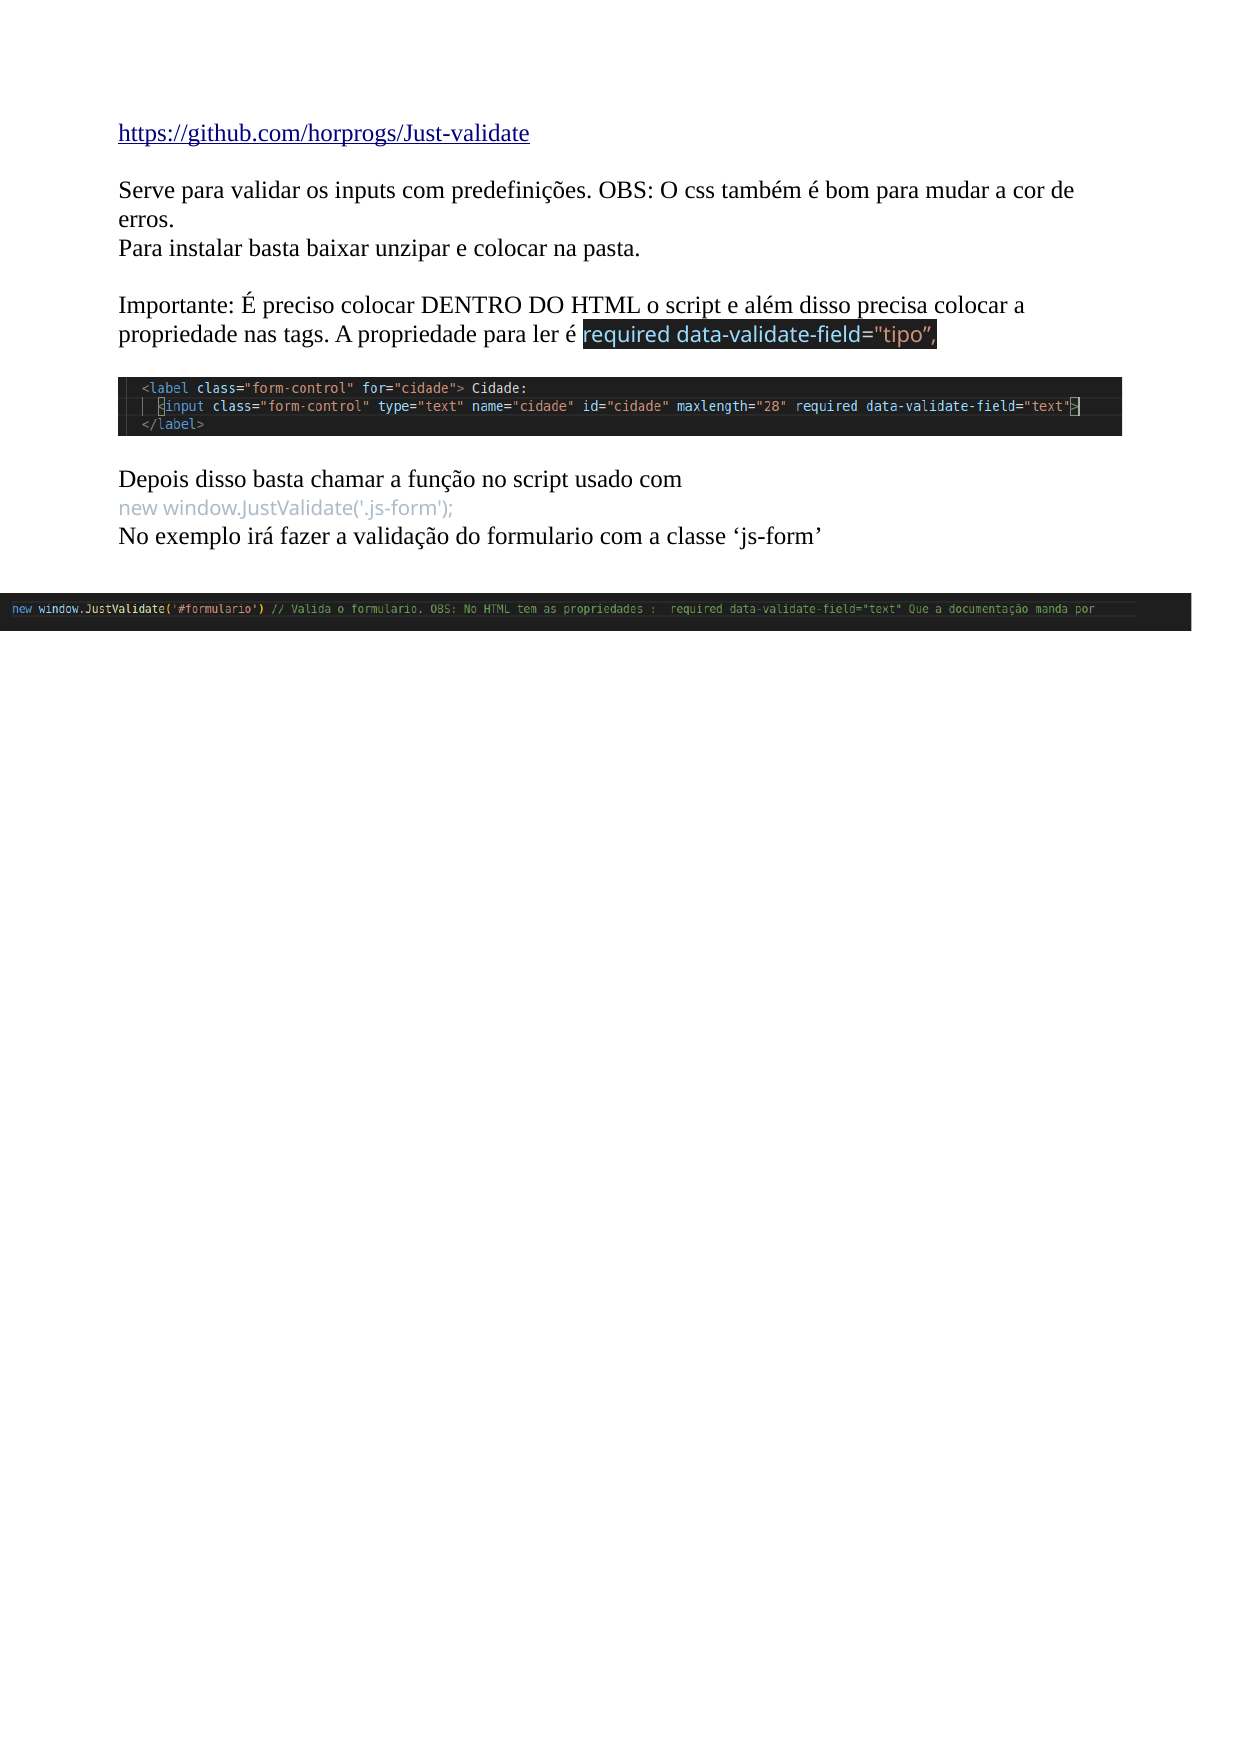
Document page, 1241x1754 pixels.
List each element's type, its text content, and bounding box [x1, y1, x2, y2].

picture [0, 593, 1192, 631]
text No exemplo irá fazer a validação do formulario com a classe ‘js-form’ [118, 521, 1122, 550]
text Para instalar basta baixar unzipar e colocar na pasta. [118, 233, 1122, 262]
text new window.JustValidate('.js-form'); [118, 493, 1122, 521]
text Serve para validar os inputs com predefinições. OBS: O css também é bom para mudar a cor de erros. [118, 176, 1122, 233]
picture [118, 377, 1123, 436]
text https://github.com/horprogs/Just-validate [118, 118, 1122, 147]
text Depois disso basta chamar a função no script usado com [118, 464, 1122, 493]
text Importante: É preciso colocar DENTRO DO HTML o script e além disso precisa colocar a propriedade nas tags. A propriedade para ler é required data-validate-field="tipo”, [118, 291, 1122, 349]
